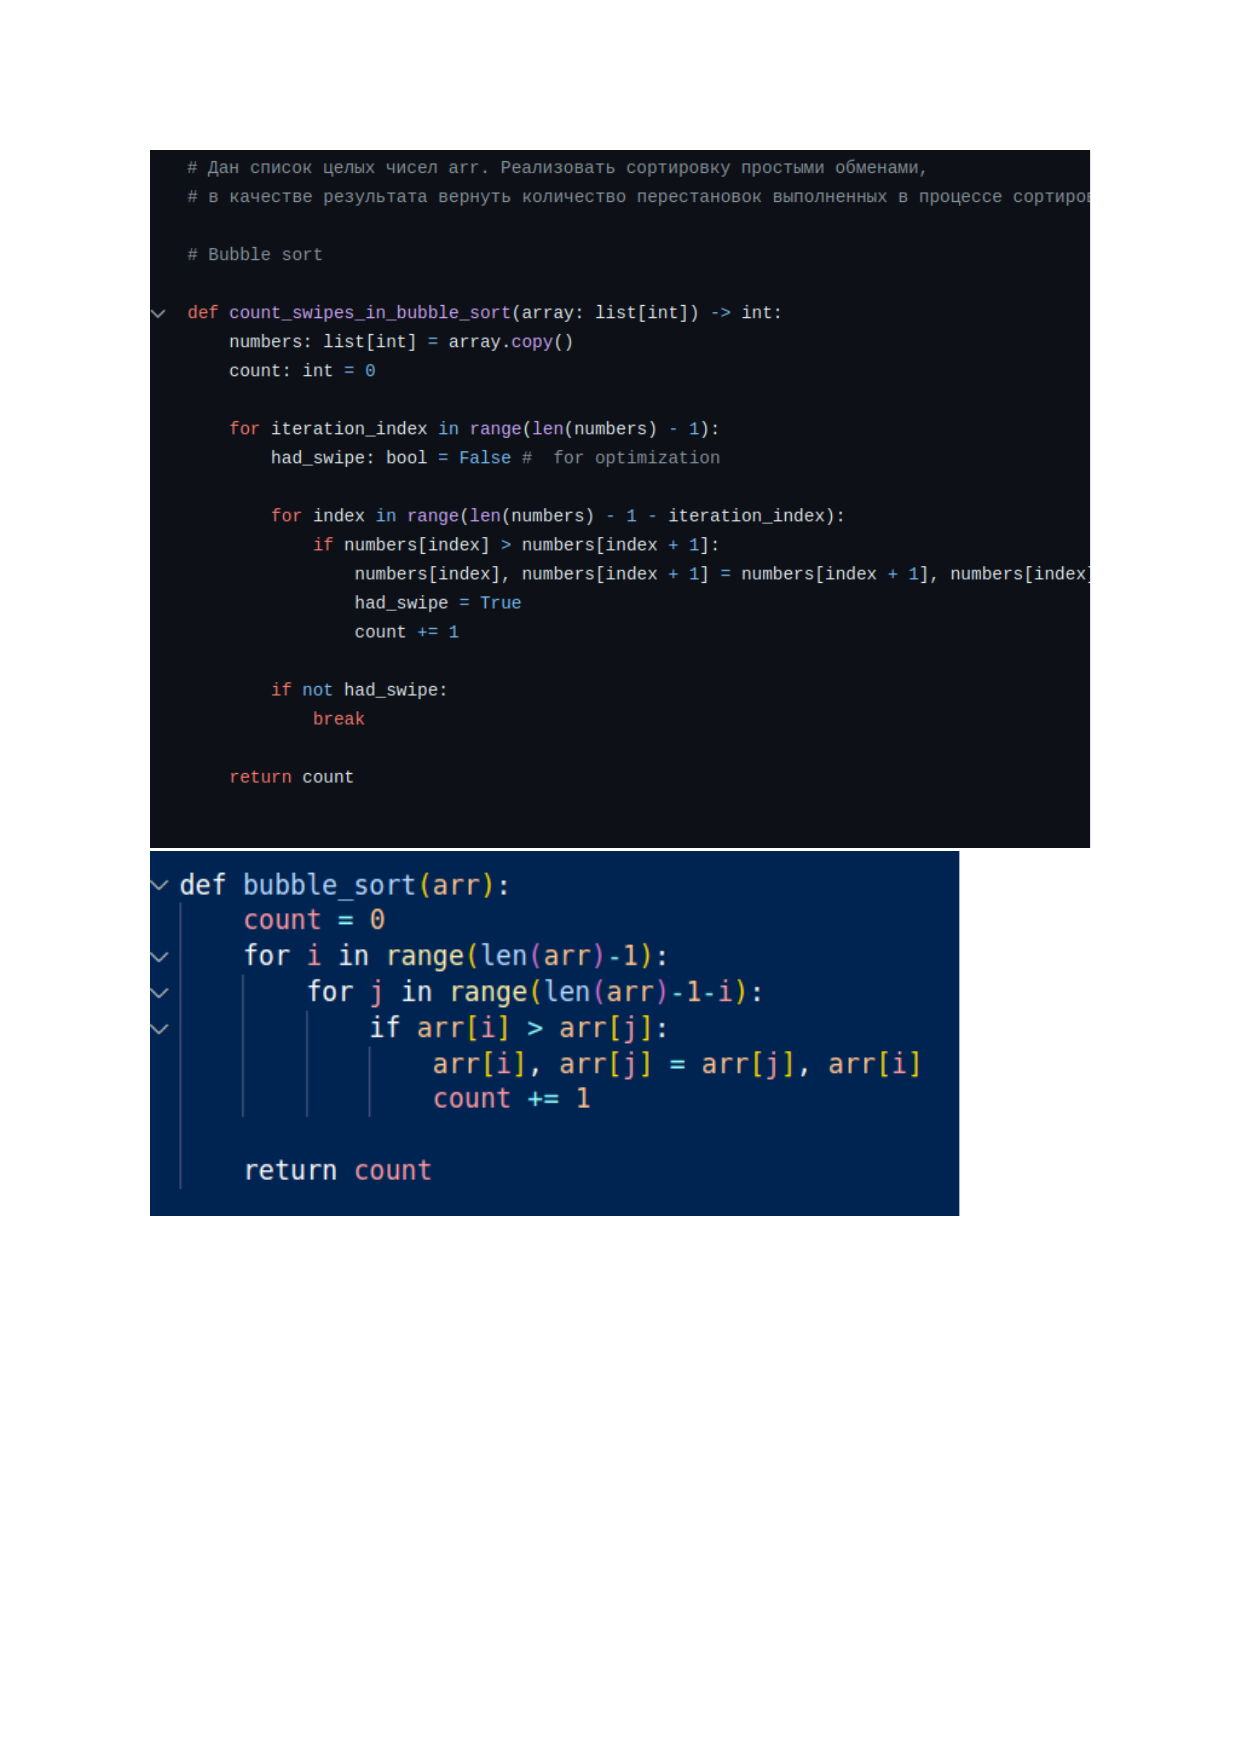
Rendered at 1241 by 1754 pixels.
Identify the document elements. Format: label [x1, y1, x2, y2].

picture [150, 851, 960, 1216]
picture [150, 150, 1091, 848]
